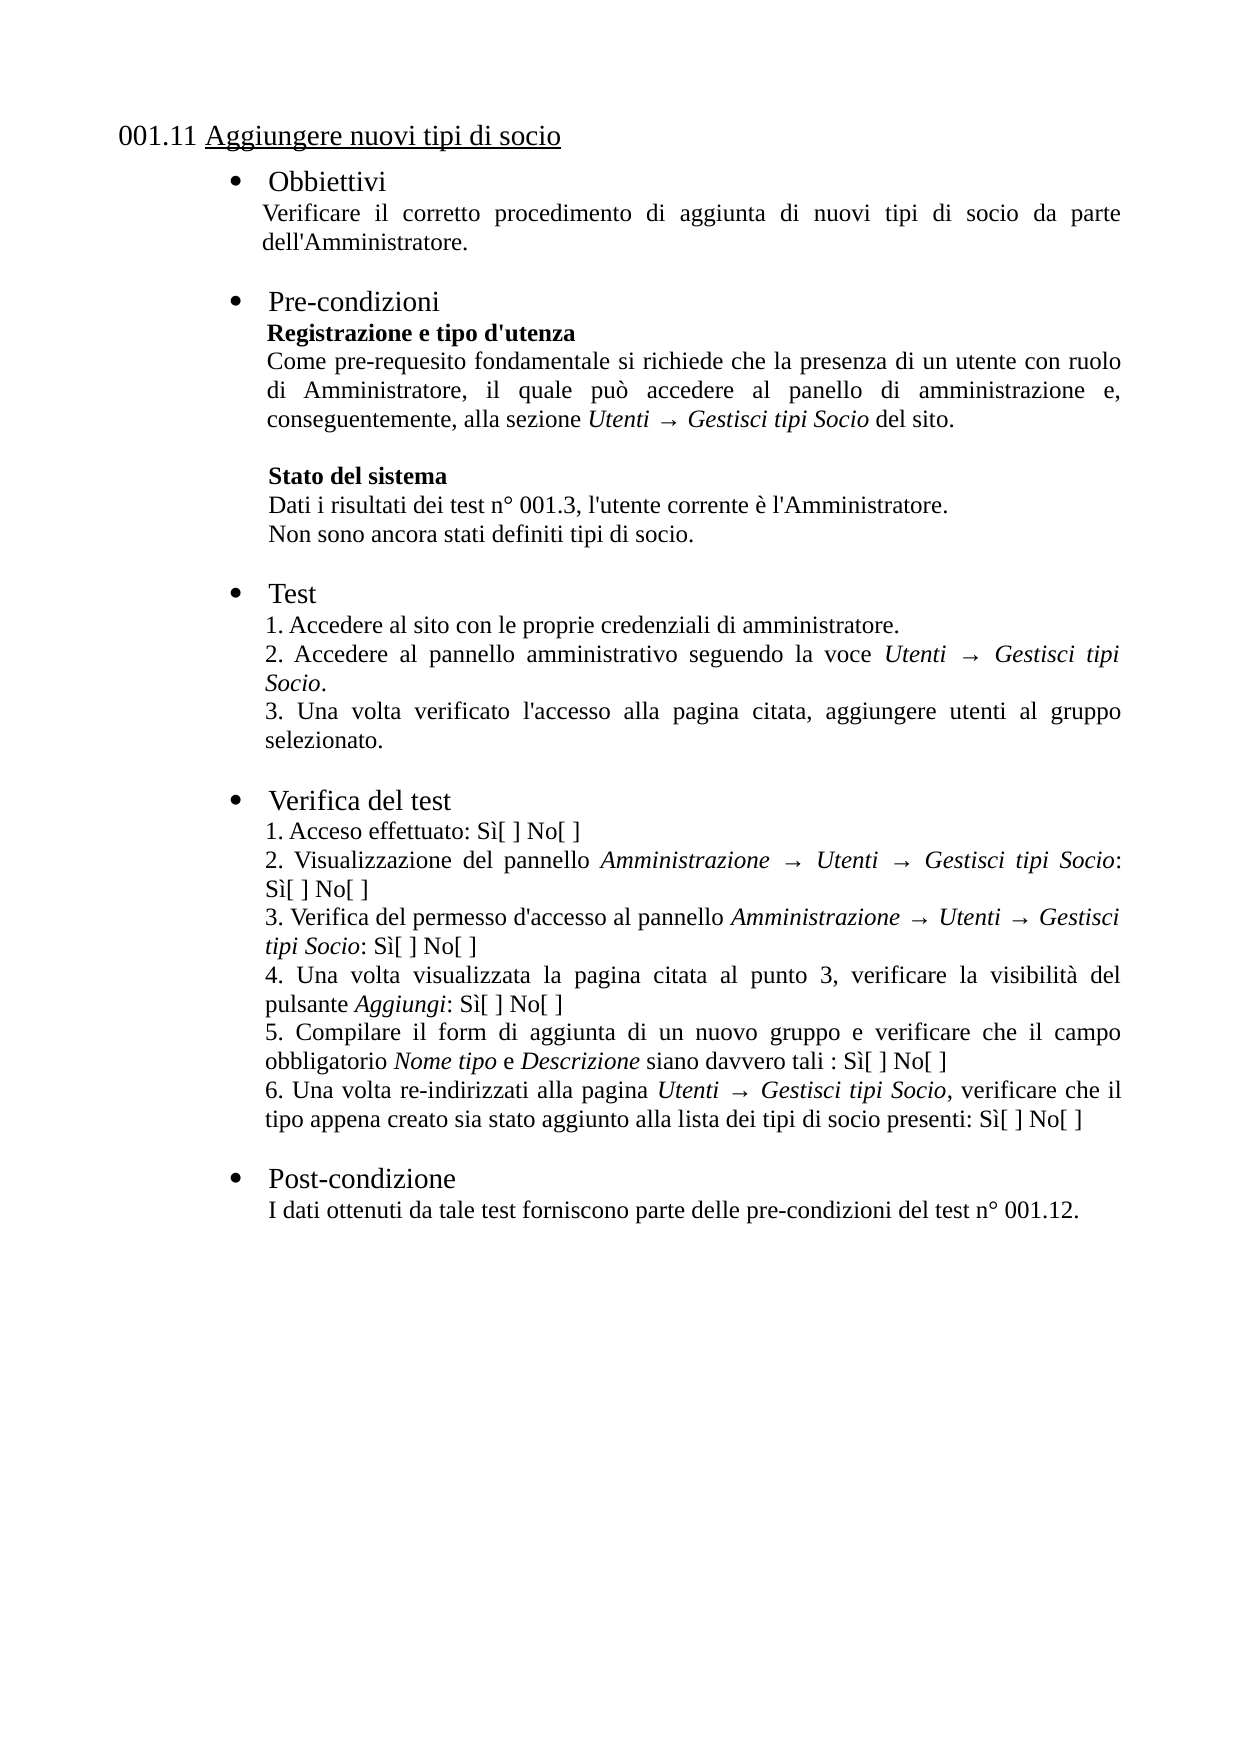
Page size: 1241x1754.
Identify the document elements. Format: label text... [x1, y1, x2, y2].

text Non sono ancora stati definiti tipi di socio. [268, 519, 1122, 548]
text Verificare il corretto procedimento di aggiunta di nuovi tipi di socio da parte dell'Amministratore. [262, 198, 1122, 255]
text 4. Una volta visualizzata la pagina citata al punto 3, verificare la visibilità del pulsante Aggiungi: Sì[ ] No[ ] [265, 960, 1122, 1017]
text 3. Verifica del permesso d'accesso al pannello Amministrazione → Utenti → Gestisci tipi Socio: Sì[ ] No[ ] [265, 902, 1122, 960]
list 2. Accedere al pannello amministrativo seguendo la voce Utenti → Gestisci tipi Socio. [265, 639, 1122, 696]
list Pre-condizioni [231, 284, 1122, 318]
text 6. Una volta re-indirizzati alla pagina Utenti → Gestisci tipi Socio, verificare che il tipo appena creato sia stato aggiunto alla lista dei tipi di socio presenti: Sì[ ] No[ ] [265, 1075, 1122, 1132]
text 1. Accedere al sito con le proprie credenziali di amministratore. [265, 610, 1122, 639]
text I dati ottenuti da tale test forniscono parte delle pre-condizioni del test n° 001.12. [268, 1195, 1122, 1224]
text Come pre-requesito fondamentale si richiede che la presenza di un utente con ruolo di Amministratore, il quale può accedere al panello di amministrazione e, conseguentemente, alla sezione Utenti → Gestisci tipi Socio del sito. [267, 346, 1122, 433]
list Obbiettivi [231, 164, 1122, 198]
text 2. Visualizzazione del pannello Amministrazione → Utenti → Gestisci tipi Socio: Sì[ ] No[ ] [265, 845, 1122, 902]
list Test [231, 576, 1122, 610]
list Post-condizione [231, 1161, 1122, 1195]
subtitle 001.11 Aggiungere nuovi tipi di socio [118, 118, 1122, 152]
text Stato del sistema [268, 461, 1122, 490]
text Dati i risultati dei test n° 001.3, l'utente corrente è l'Amministratore. [268, 490, 1122, 519]
text Registrazione e tipo d'utenza [267, 318, 1122, 346]
list 3. Una volta verificato l'accesso alla pagina citata, aggiungere utenti al gruppo selezionato. [265, 696, 1122, 754]
text 1. Acceso effettuato: Sì[ ] No[ ] [265, 816, 1122, 845]
text 5. Compilare il form di aggiunta di un nuovo gruppo e verificare che il campo obbligatorio Nome tipo e Descrizione siano davvero tali : Sì[ ] No[ ] [265, 1017, 1122, 1075]
list Verifica del test [231, 783, 1122, 816]
